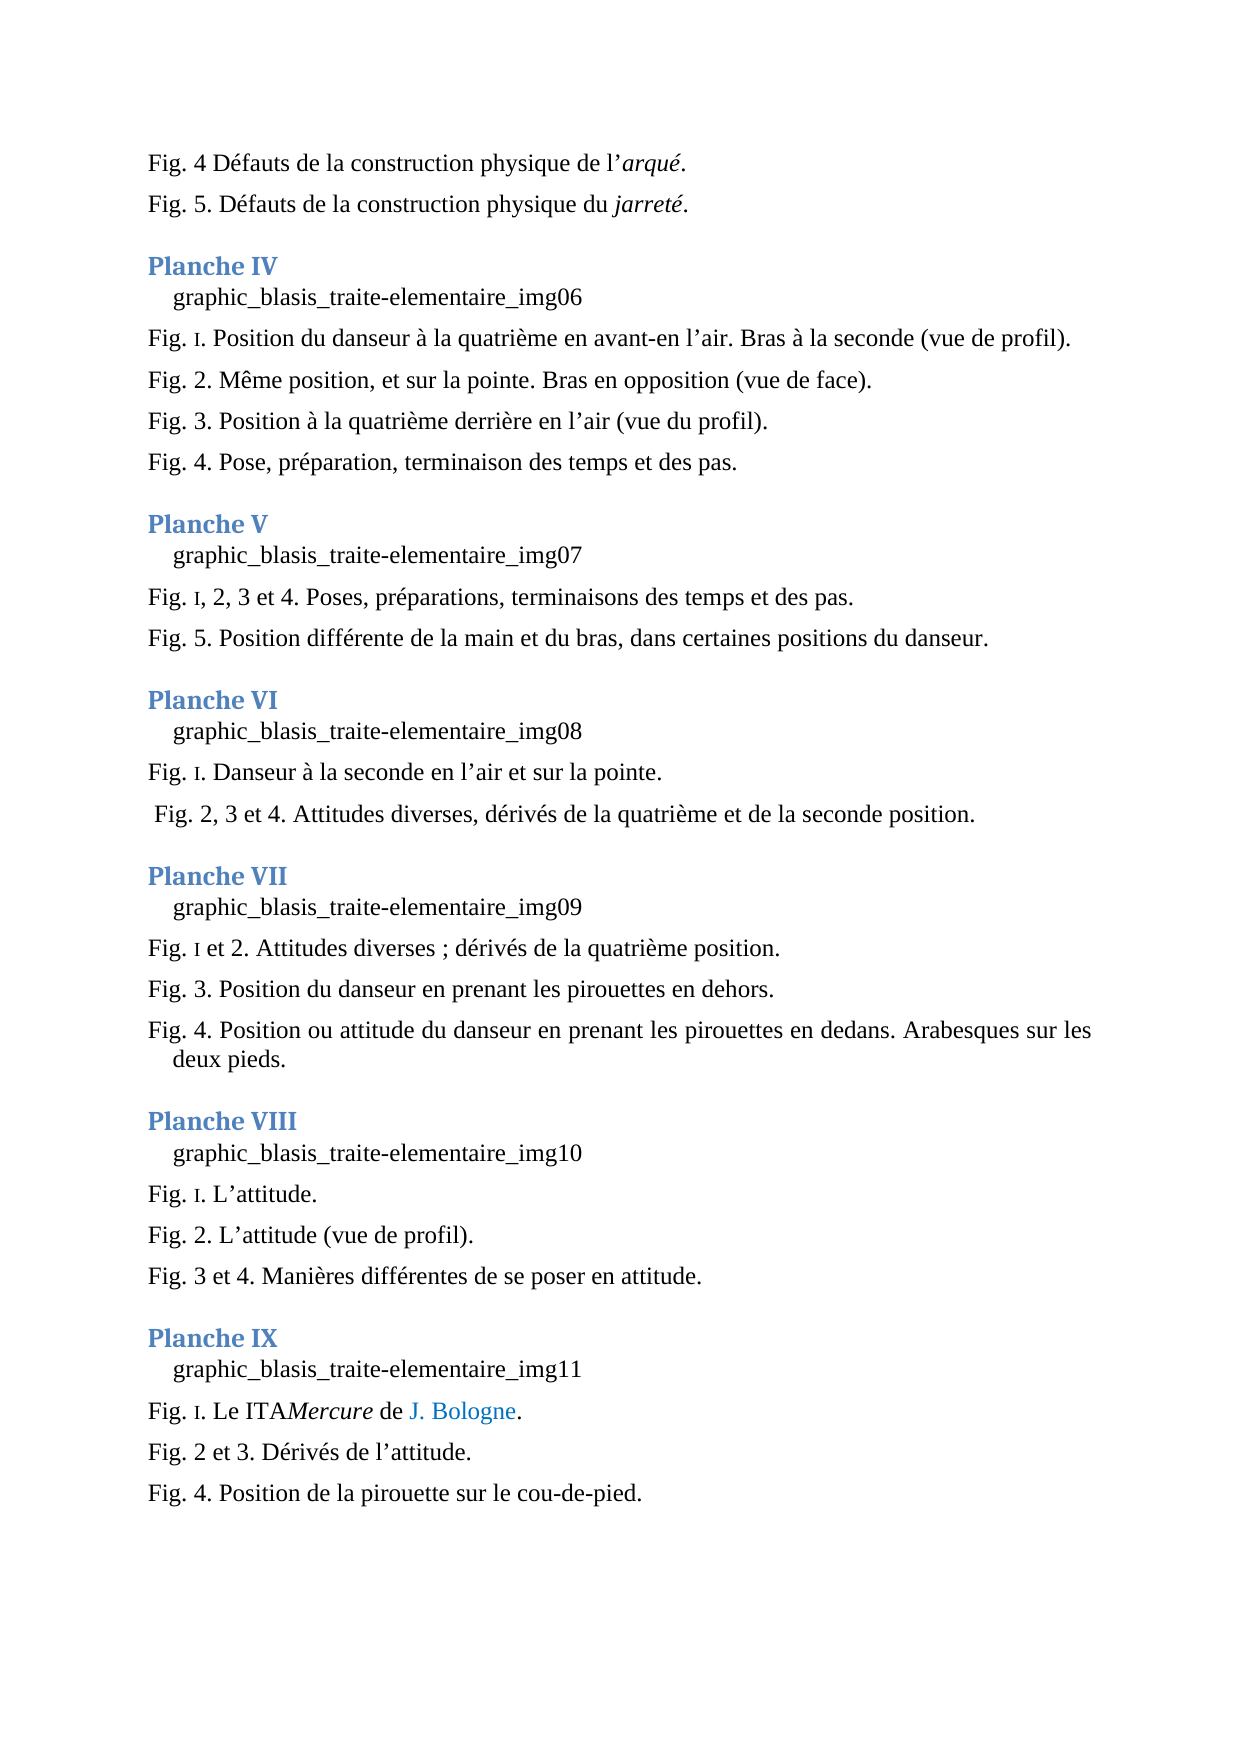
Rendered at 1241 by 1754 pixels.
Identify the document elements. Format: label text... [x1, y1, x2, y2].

list Fig. i, 2, 3 et 4. Poses, préparations, terminaisons des temps et des pas. [148, 582, 1093, 610]
list Fig. 3 et 4. Manières différentes de se poser en attitude. [148, 1261, 1093, 1290]
list Fig. 5. Défauts de la construction physique du jarreté. [148, 189, 1093, 218]
subtitle Planche IX [148, 1323, 1093, 1354]
text graphic_blasis_traite-elementaire_img06 [148, 282, 1093, 311]
text graphic_blasis_traite-elementaire_img08 [148, 716, 1093, 745]
list Fig. 5. Position différente de la main et du bras, dans certaines positions du danseur. [148, 623, 1093, 652]
list Fig. i. Danseur à la seconde en l’air et sur la pointe. [148, 757, 1093, 786]
subtitle Planche IV [148, 251, 1093, 282]
list Fig. 2. L’attitude (vue de profil). [148, 1220, 1093, 1249]
list Fig. 3. Position à la quatrième derrière en l’air (vue du profil). [148, 406, 1093, 435]
list Fig. 4. Pose, préparation, terminaison des temps et des pas. [148, 447, 1093, 476]
list Fig. 2. Même position, et sur la pointe. Bras en opposition (vue de face). [148, 365, 1093, 393]
subtitle Planche VII [148, 861, 1093, 892]
list Fig. 4. Position de la pirouette sur le cou-de-pied. [148, 1478, 1093, 1507]
list Fig. i et 2. Attitudes diverses ; dérivés de la quatrième position. [148, 933, 1093, 962]
text graphic_blasis_traite-elementaire_img11 [148, 1354, 1093, 1383]
subtitle Planche VI [148, 685, 1093, 716]
subtitle Planche V [148, 509, 1093, 540]
list Fig. i. L’attitude. [148, 1179, 1093, 1208]
list Fig. 2 et 3. Dérivés de l’attitude. [148, 1437, 1093, 1466]
list Fig. 4 Défauts de la construction physique de l’arqué. [148, 148, 1093, 176]
list Fig. 2, 3 et 4. Attitudes diverses, dérivés de la quatrième et de la seconde position. [148, 799, 1093, 827]
text graphic_blasis_traite-elementaire_img10 [148, 1138, 1093, 1166]
list Fig. i. Position du danseur à la quatrième en avant-en l’air. Bras à la seconde (vue de profil). [148, 323, 1093, 352]
list Fig. 4. Position ou attitude du danseur en prenant les pirouettes en dedans. Arabesques sur les deux pieds. [148, 1016, 1093, 1073]
text graphic_blasis_traite-elementaire_img07 [148, 540, 1093, 569]
text graphic_blasis_traite-elementaire_img09 [148, 892, 1093, 921]
list Fig. 3. Position du danseur en prenant les pirouettes en dehors. [148, 974, 1093, 1003]
subtitle Planche VIII [148, 1106, 1093, 1138]
list Fig. i. Le ITAMercure de J. Bologne. [148, 1396, 1093, 1424]
